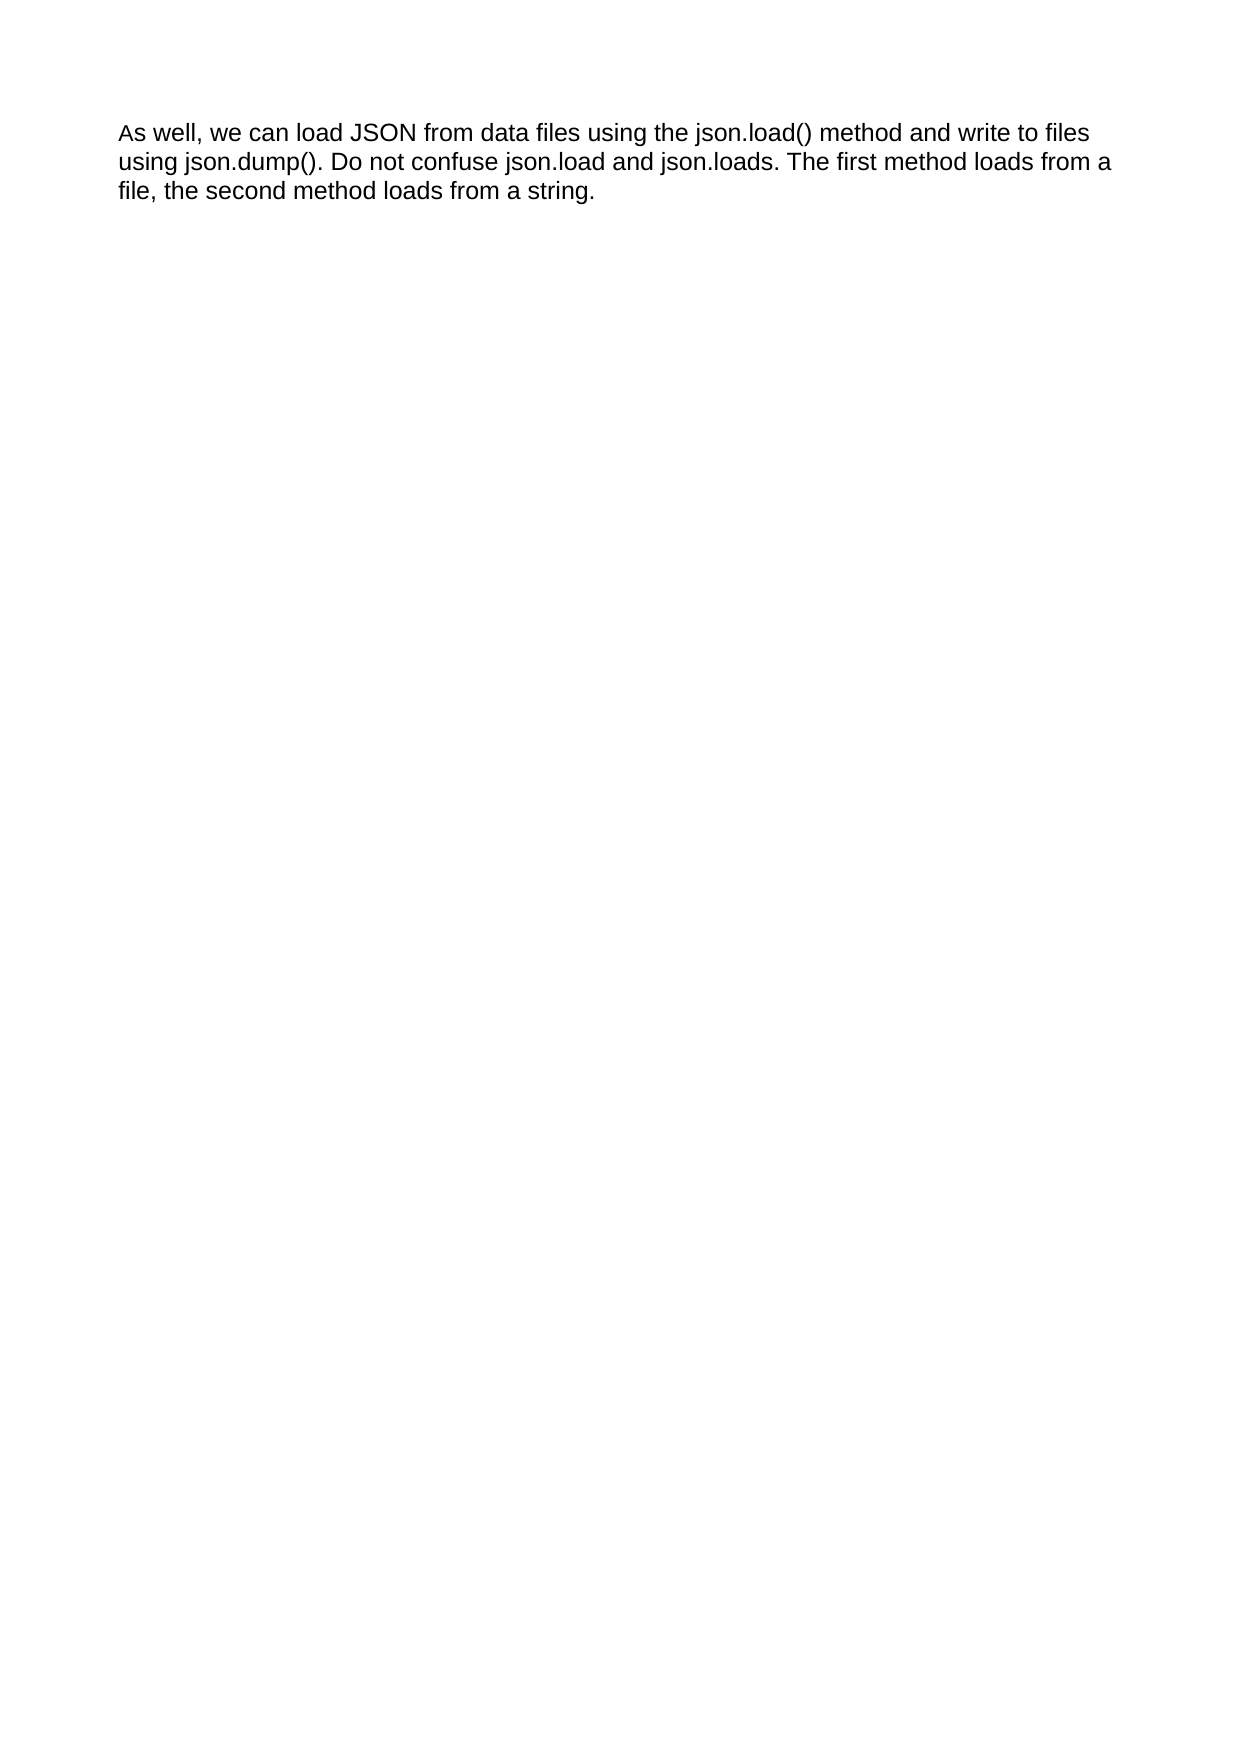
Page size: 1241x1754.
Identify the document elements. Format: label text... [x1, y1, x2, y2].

text As well, we can load JSON from data files using the json.load() method and write to files using json.dump(). Do not confuse json.load and json.loads. The first method loads from a file, the second method loads from a string. [118, 118, 1122, 204]
